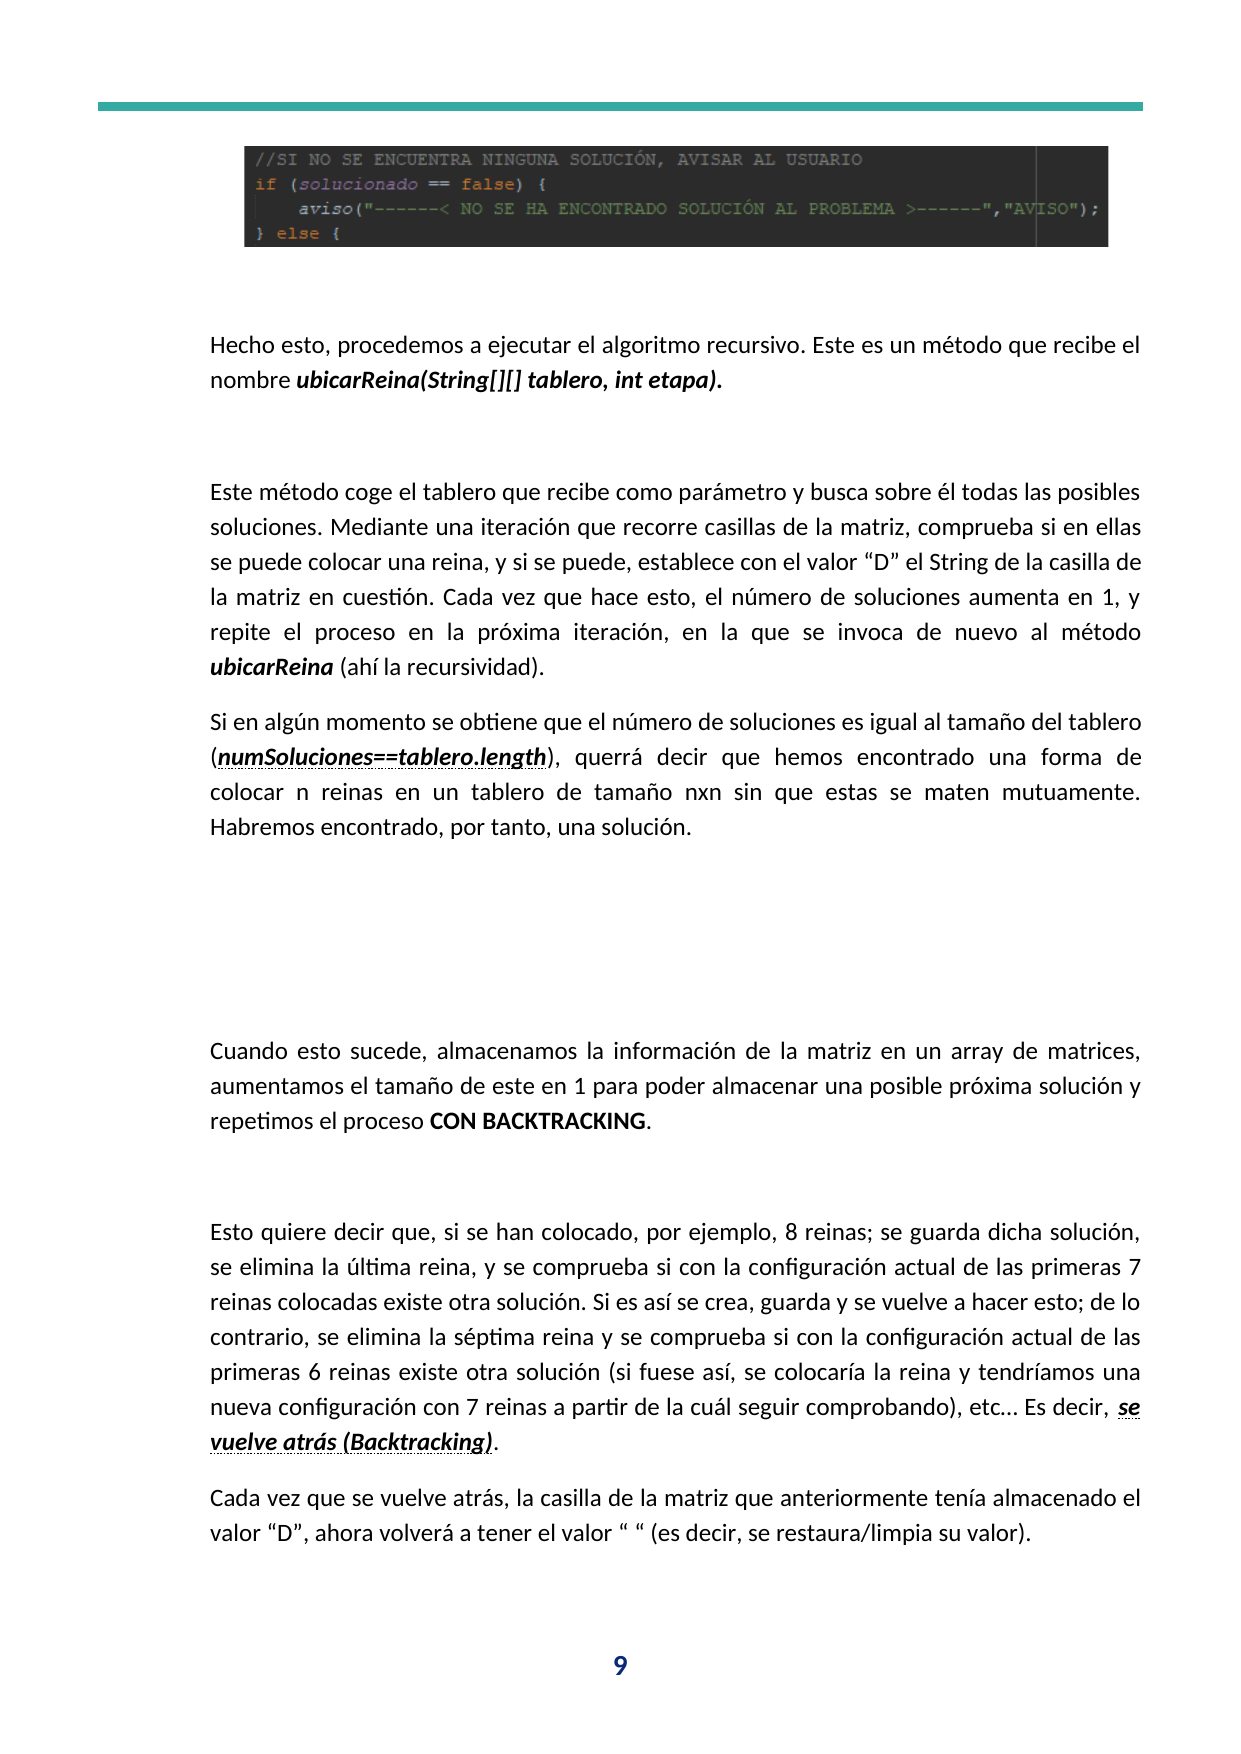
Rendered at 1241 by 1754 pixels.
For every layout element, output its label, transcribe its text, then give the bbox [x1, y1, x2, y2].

list Este método coge el tablero que recibe como parámetro y busca sobre él todas las posibles soluciones. Mediante una iteración que recorre casillas de la matriz, comprueba si en ellas se puede colocar una reina, y si se puede, establece con el valor “D” el String de la casilla de la matriz en cuestión. Cada vez que hace esto, el número de soluciones aumenta en 1, y repite el proceso en la próxima iteración, en la que se invoca de nuevo al método ubicarReina (ahí la recursividad). [210, 476, 1143, 681]
list Esto quiere decir que, si se han colocado, por ejemplo, 8 reinas; se guarda dicha solución, se elimina la última reina, y se comprueba si con la configuración actual de las primeras 7 reinas colocadas existe otra solución. Si es así se crea, guarda y se vuelve a hacer esto; de lo contrario, se elimina la séptima reina y se comprueba si con la configuración actual de las primeras 6 reinas existe otra solución (si fuese así, se colocaría la reina y tendríamos una nueva configuración con 7 reinas a partir de la cuál seguir comprobando), etc… Es decir, se vuelve atrás (Backtracking). [210, 1217, 1143, 1457]
list Si en algún momento se obtiene que el número de soluciones es igual al tamaño del tablero (numSoluciones==tablero.length), querrá decir que hemos encontrado una forma de colocar n reinas en un tablero de tamaño nxn sin que estas se maten mutuamente. Habremos encontrado, por tanto, una solución. [210, 707, 1143, 842]
list Cada vez que se vuelve atrás, la casilla de la matriz que anteriormente tenía almacenado el valor “D”, ahora volverá a tener el valor “ “ (es decir, se restaura/limpia su valor). [210, 1482, 1143, 1548]
list Cuando esto sucede, almacenamos la información de la matriz en un array de matrices, aumentamos el tamaño de este en 1 para poder almacenar una posible próxima solución y repetimos el proceso CON BACKTRACKING. [210, 1035, 1143, 1135]
list Hecho esto, procedemos a ejecutar el algoritmo recursivo. Este es un método que recibe el nombre ubicarReina(String[][] tablero, int etapa). [210, 329, 1143, 394]
